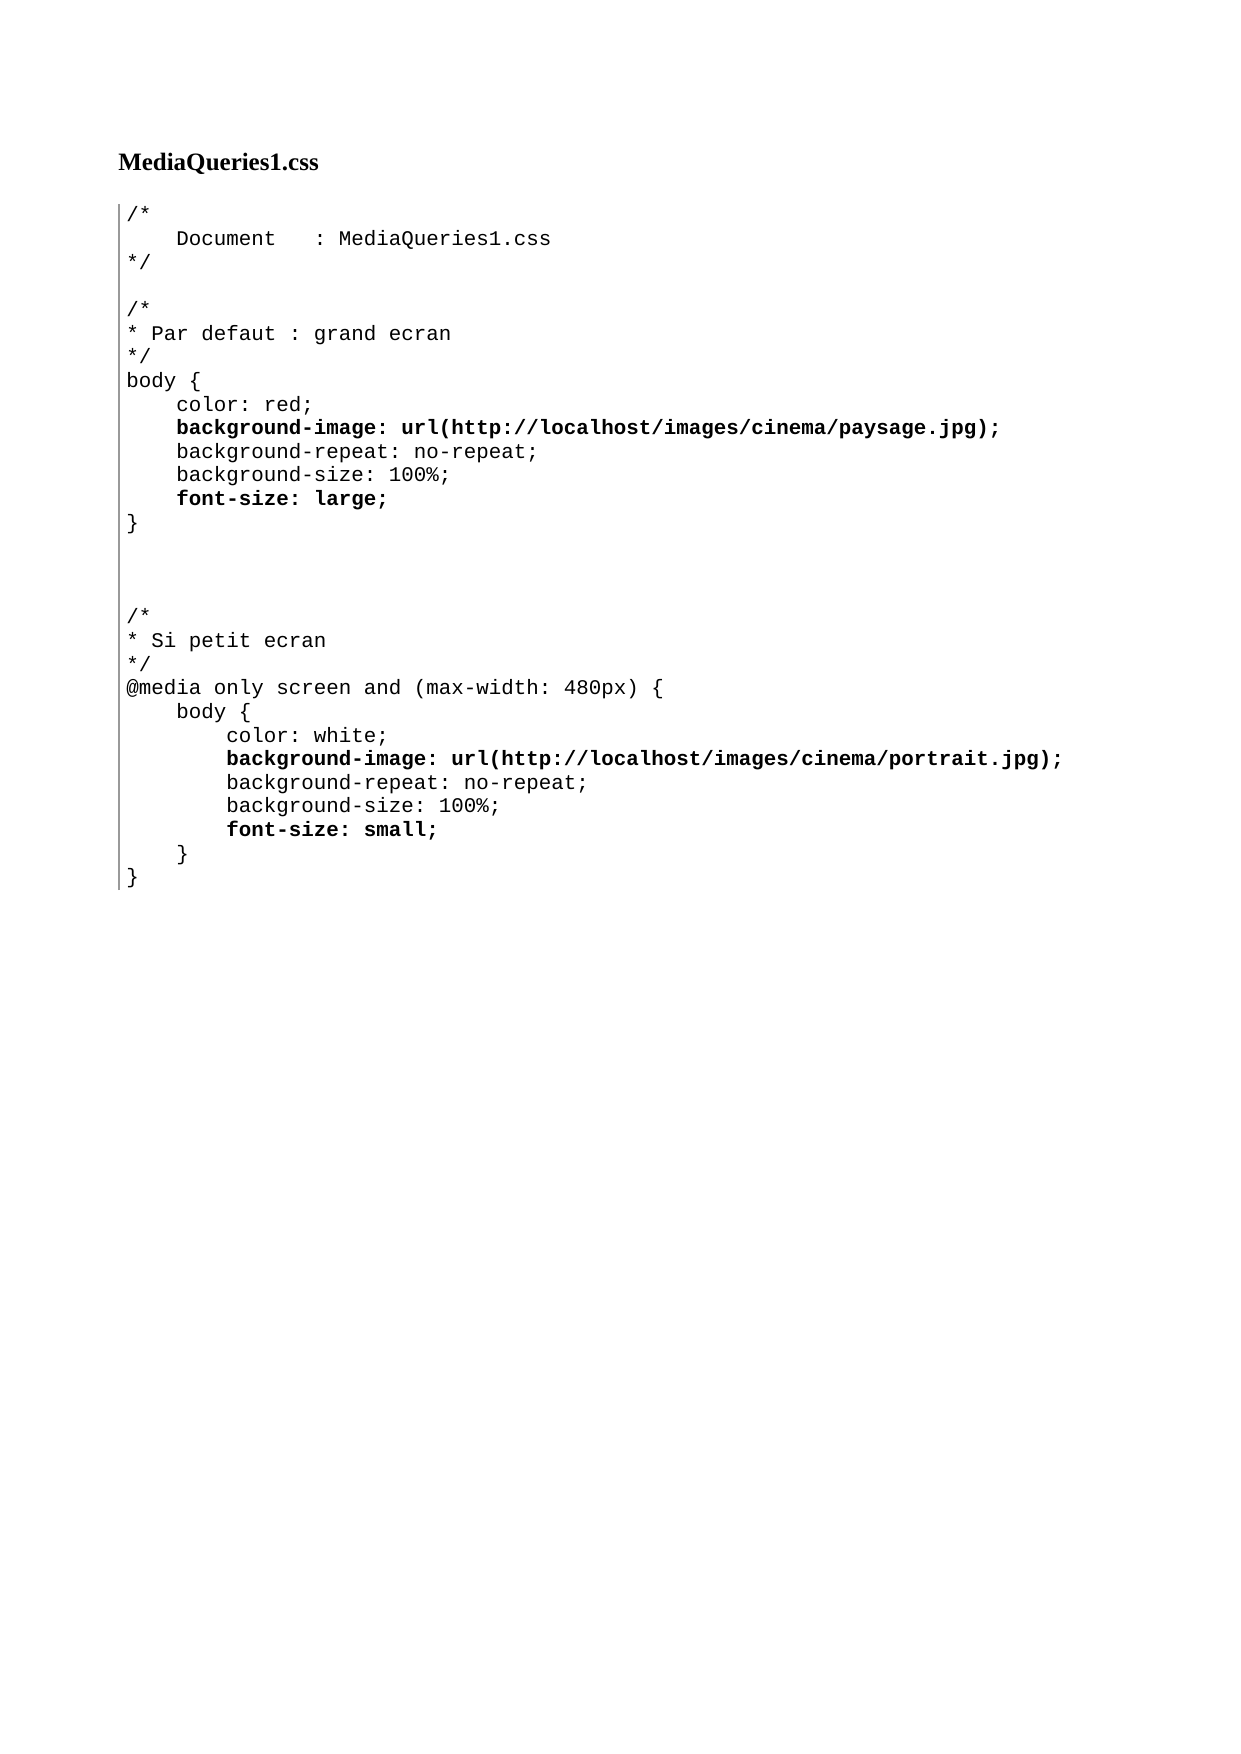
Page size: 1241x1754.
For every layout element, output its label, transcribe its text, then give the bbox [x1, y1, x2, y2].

text } [120, 866, 1122, 890]
text background-repeat: no-repeat; [120, 441, 1122, 464]
text background-size: 100%; [120, 464, 1122, 488]
text background-repeat: no-repeat; [120, 772, 1122, 796]
text /* [120, 299, 1122, 323]
text background-size: 100%; [120, 796, 1122, 819]
text background-image: url(http://localhost/images/cinema/paysage.jpg); [120, 417, 1122, 441]
text Document : MediaQueries1.css [120, 228, 1122, 252]
text background-image: url(http://localhost/images/cinema/portrait.jpg); [120, 748, 1122, 772]
text */ [120, 654, 1122, 677]
text } [120, 512, 1122, 535]
text /* [120, 204, 1122, 228]
text */ [120, 252, 1122, 275]
text color: red; [120, 393, 1122, 417]
text MediaQueries1.css [118, 147, 1122, 176]
text /* [120, 606, 1122, 630]
text * Par defaut : grand ecran [120, 323, 1122, 346]
text body { [120, 370, 1122, 393]
text color: white; [120, 724, 1122, 748]
text */ [120, 346, 1122, 370]
text * Si petit ecran [120, 630, 1122, 654]
text @media only screen and (max-width: 480px) { [120, 677, 1122, 701]
text font-size: small; [120, 819, 1122, 843]
text body { [120, 701, 1122, 724]
text font-size: large; [120, 488, 1122, 512]
text } [120, 843, 1122, 866]
